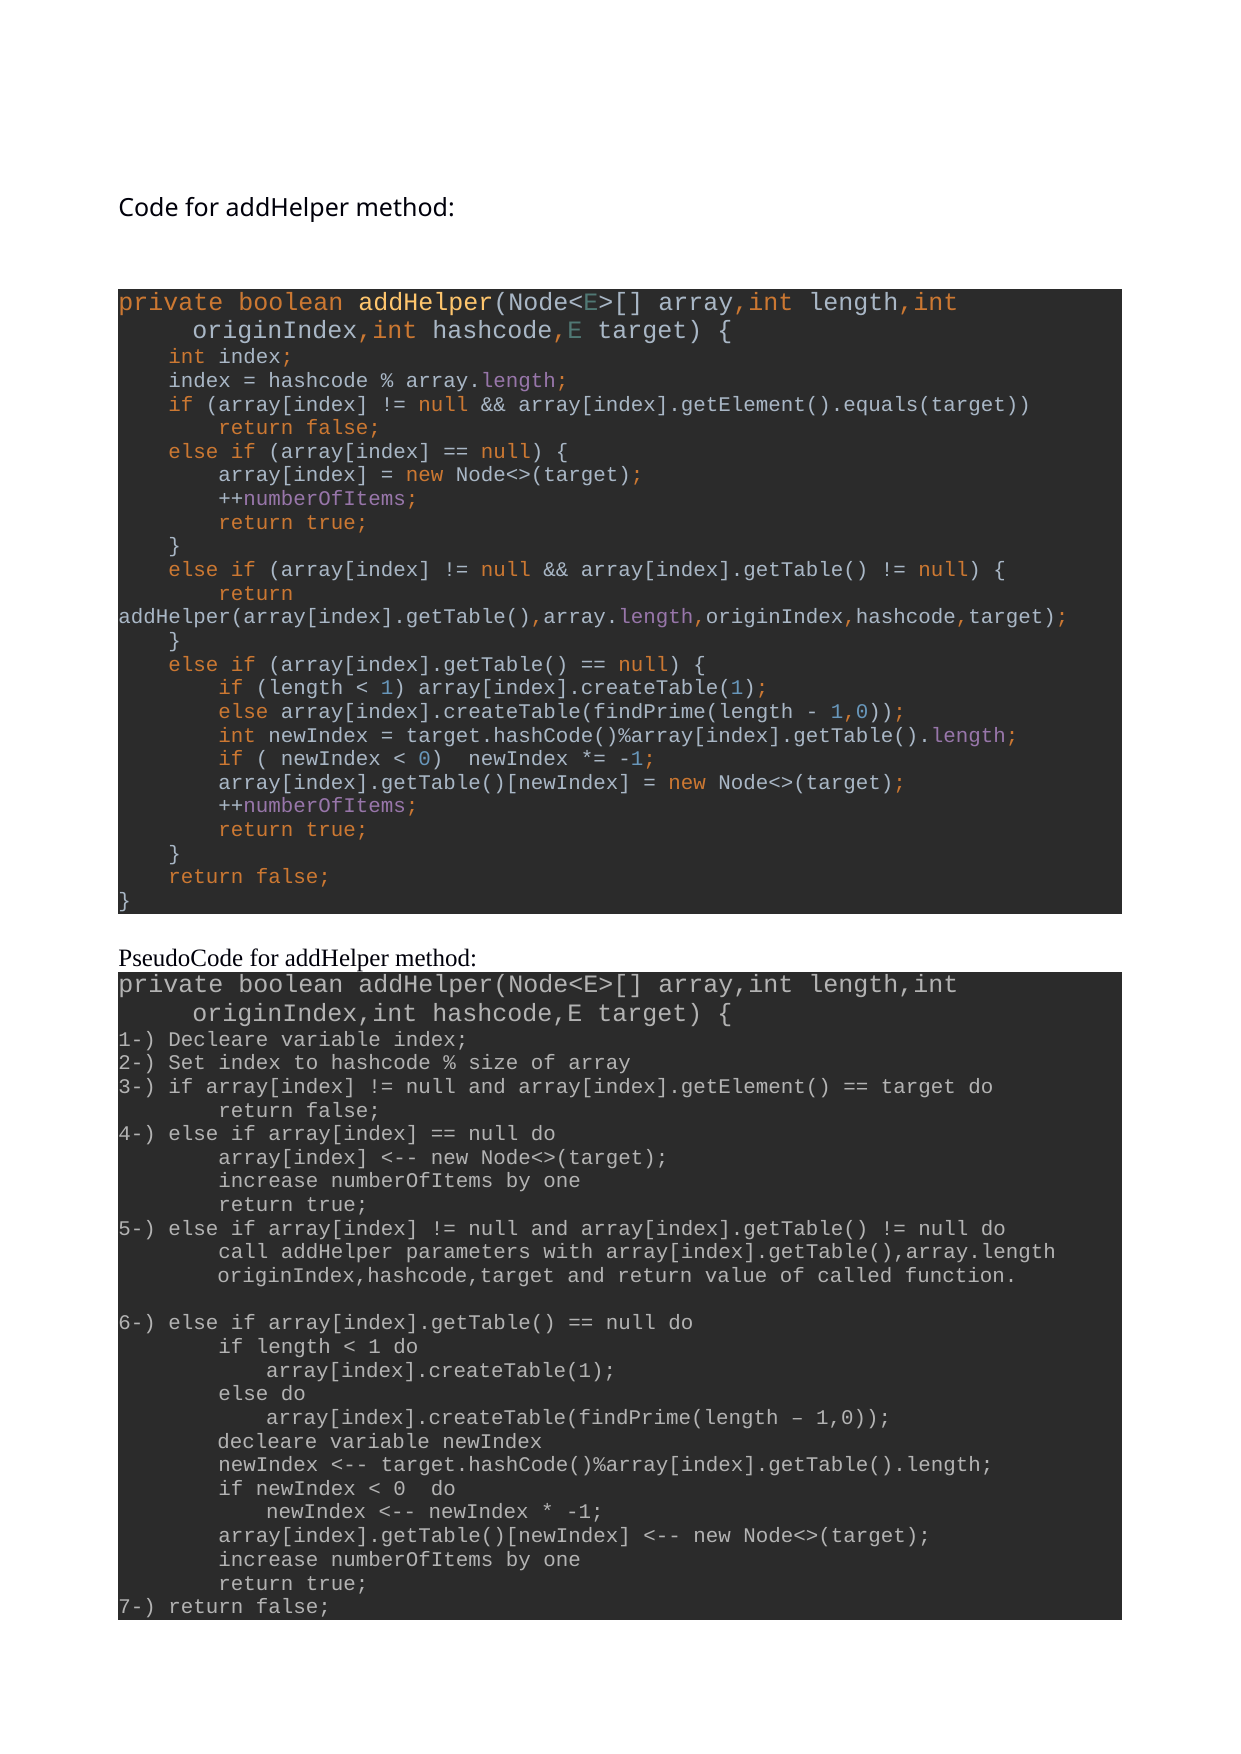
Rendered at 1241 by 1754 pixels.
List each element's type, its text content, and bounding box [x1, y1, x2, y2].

text 7-) return false; [118, 1596, 1122, 1620]
text index = hashcode % array.length; [118, 370, 1122, 393]
text 4-) else if array[index] == null do [118, 1123, 1122, 1147]
text 2-) Set index to hashcode % size of array [118, 1052, 1122, 1076]
text else if (array[index] == null) { [118, 441, 1122, 464]
text array[index] <-- new Node<>(target); [118, 1147, 1122, 1171]
text return addHelper(array[index].getTable(),array.length,originIndex,hashcode,target); [118, 583, 1122, 630]
text if length < 1 do [118, 1336, 1122, 1360]
text call addHelper parameters with array[index].getTable(),array.length originIndex,hashcode,target and return value of called function. [118, 1241, 1122, 1289]
text int index; [118, 346, 1122, 370]
text array[index].getTable()[newIndex] <-- new Node<>(target); [118, 1525, 1122, 1549]
text decleare variable newIndex [118, 1431, 1122, 1454]
text ++numberOfItems; [118, 488, 1122, 512]
text return false; [118, 866, 1122, 890]
text increase numberOfItems by one [118, 1171, 1122, 1194]
text array[index] = new Node<>(target); [118, 464, 1122, 488]
text 6-) else if array[index].getTable() == null do [118, 1312, 1122, 1336]
text else array[index].createTable(findPrime(length - 1,0)); [118, 701, 1122, 724]
text if ( newIndex < 0) newIndex *= -1; [118, 748, 1122, 772]
text return false; [118, 417, 1122, 441]
text } [118, 843, 1122, 866]
text array[index].createTable(1); [118, 1360, 1122, 1383]
text else do [118, 1383, 1122, 1407]
text newIndex <-- newIndex * -1; [118, 1502, 1122, 1525]
text if (length < 1) array[index].createTable(1); [118, 677, 1122, 701]
text newIndex <-- target.hashCode()%array[index].getTable().length; [118, 1454, 1122, 1478]
text 1-) Decleare variable index; [118, 1029, 1122, 1052]
text return true; [118, 512, 1122, 535]
text return true; [118, 819, 1122, 843]
text int newIndex = target.hashCode()%array[index].getTable().length; [118, 724, 1122, 748]
text increase numberOfItems by one [118, 1549, 1122, 1572]
text else if (array[index] != null && array[index].getTable() != null) { [118, 559, 1122, 583]
text } [118, 630, 1122, 654]
text if (array[index] != null && array[index].getElement().equals(target)) [118, 393, 1122, 417]
text } [118, 535, 1122, 559]
text 5-) else if array[index] != null and array[index].getTable() != null do [118, 1218, 1122, 1241]
text return true; [118, 1572, 1122, 1596]
text array[index].getTable()[newIndex] = new Node<>(target); [118, 772, 1122, 796]
text private boolean addHelper(Node<E>[] array,int length,int originIndex,int hashcode,E target) { [118, 972, 1122, 1029]
text } [118, 890, 1122, 914]
text ++numberOfItems; [118, 796, 1122, 819]
text PseudoCode for addHelper method: [118, 943, 1122, 972]
text array[index].createTable(findPrime(length – 1,0)); [118, 1407, 1122, 1431]
text 3-) if array[index] != null and array[index].getElement() == target do [118, 1076, 1122, 1099]
text private boolean addHelper(Node<E>[] array,int length,int originIndex,int hashcode,E target) { [118, 289, 1122, 346]
text return true; [118, 1194, 1122, 1218]
subtitle Code for addHelper method: [118, 190, 1122, 224]
text return false; [118, 1099, 1122, 1123]
text if newIndex < 0 do [118, 1478, 1122, 1502]
text else if (array[index].getTable() == null) { [118, 654, 1122, 677]
